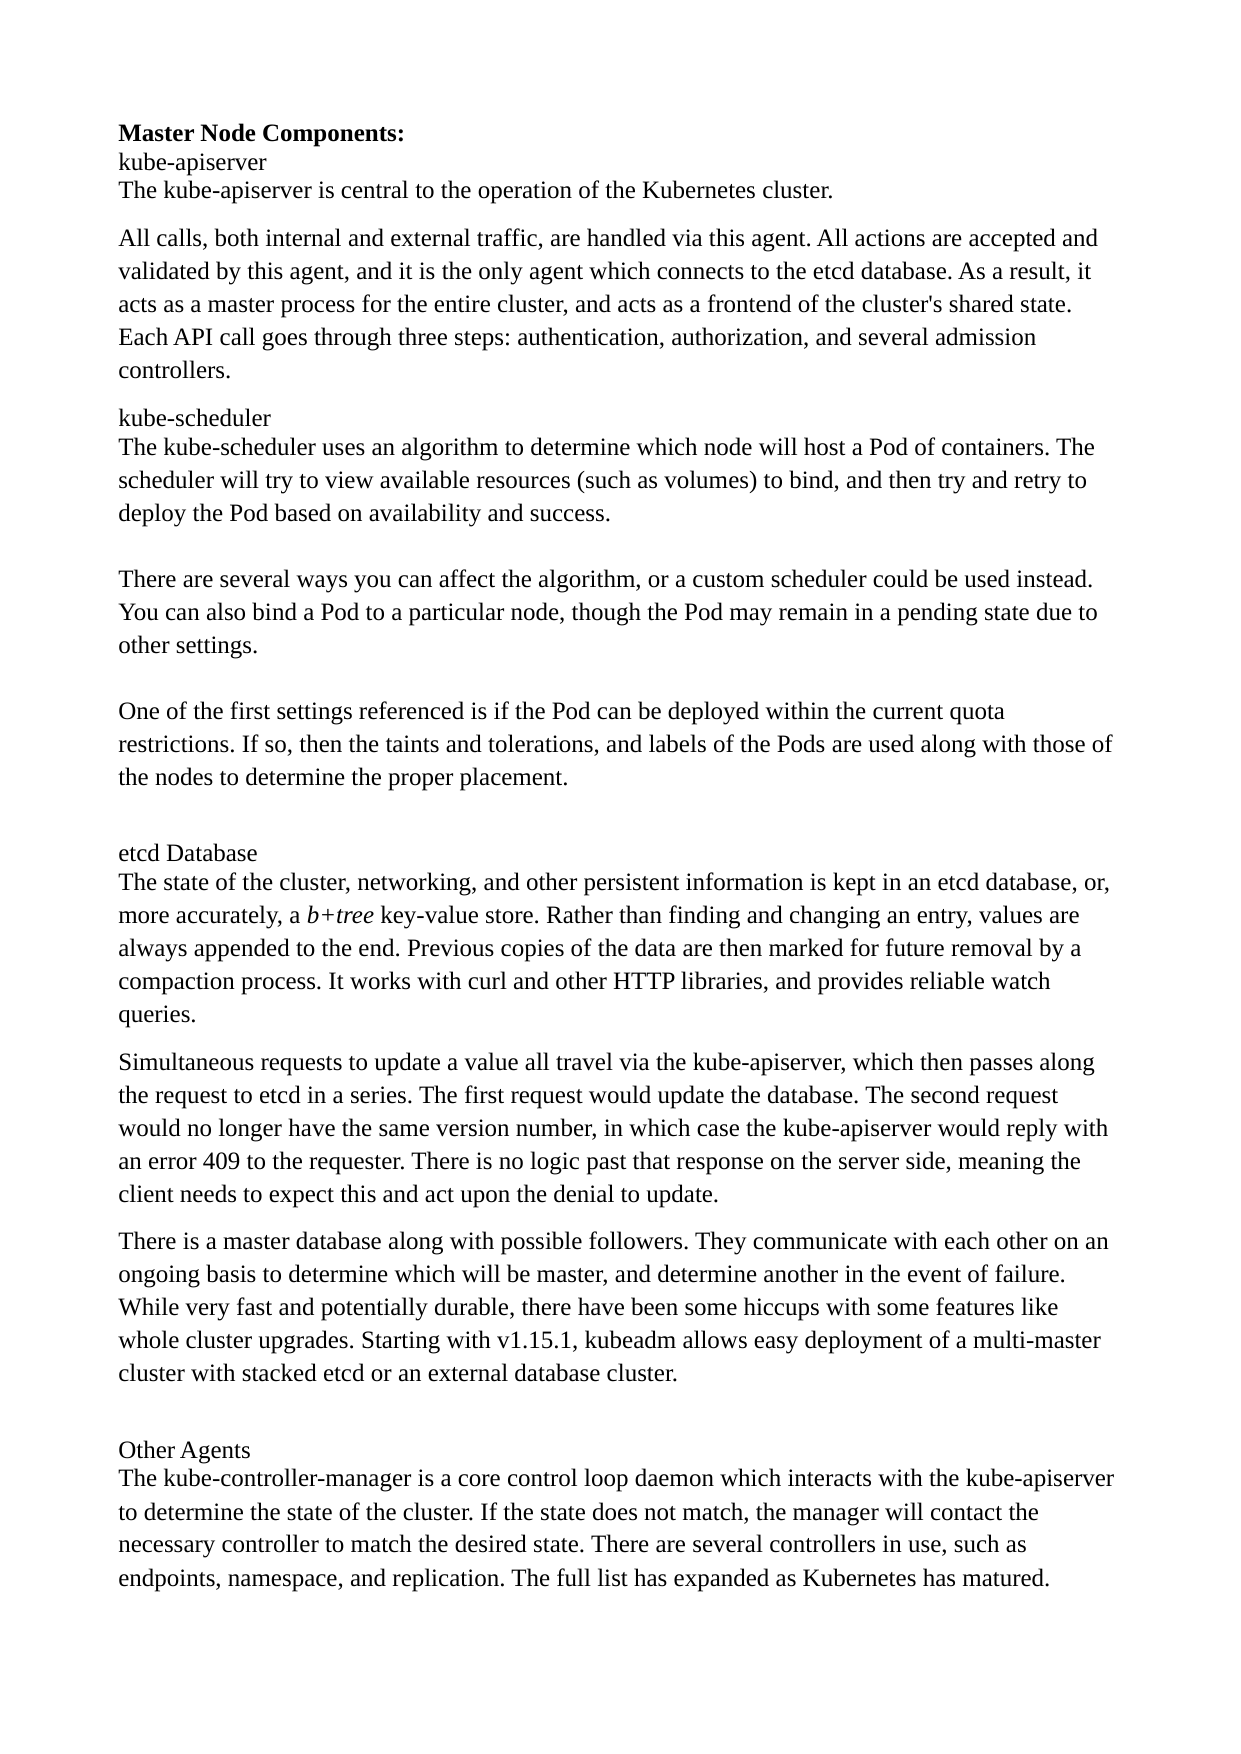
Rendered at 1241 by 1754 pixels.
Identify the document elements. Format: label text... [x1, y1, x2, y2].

text Simultaneous requests to update a value all travel via the kube-apiserver, which then passes along the request to etcd in a series. The first request would update the database. The second request would no longer have the same version number, in which case the kube-apiserver would reply with an error 409 to the requester. There is no logic past that response on the server side, meaning the client needs to expect this and act upon the denial to update. [118, 1047, 1122, 1207]
text All calls, both internal and external traffic, are handled via this agent. All actions are accepted and validated by this agent, and it is the only agent which connects to the etcd database. As a result, it acts as a master process for the entire cluster, and acts as a frontend of the cluster's shared state. Each API call goes through three steps: authentication, authorization, and several admission controllers. [118, 223, 1122, 384]
text The state of the cluster, networking, and other persistent information is kept in an etcd database, or, more accurately, a b+tree key-value store. Rather than finding and changing an entry, values are always appended to the end. Previous copies of the data are then marked for future removal by a compaction process. It works with curl and other HTTP libraries, and provides reliable watch queries. [118, 867, 1122, 1028]
text The kube-apiserver is central to the operation of the Kubernetes cluster. [118, 176, 1122, 204]
text There is a master database along with possible followers. They communicate with each other on an ongoing basis to determine which will be master, and determine another in the event of failure. While very fast and potentially durable, there have been some hiccups with some features like whole cluster upgrades. Starting with v1.15.1, kubeadm allows easy deployment of a multi-master cluster with stacked etcd or an external database cluster. [118, 1226, 1122, 1387]
text kube-scheduler [118, 403, 1122, 432]
text The kube-controller-manager is a core control loop daemon which interacts with the kube-apiserver to determine the state of the cluster. If the state does not match, the manager will contact the necessary controller to match the desired state. There are several controllers in use, such as endpoints, namespace, and replication. The full list has expanded as Kubernetes has matured. [118, 1463, 1122, 1624]
text Other Agents [118, 1435, 1122, 1463]
text kube-apiserver [118, 147, 1122, 176]
text Master Node Components: [118, 118, 1122, 147]
text The kube-scheduler uses an algorithm to determine which node will host a Pod of containers. The scheduler will try to view available resources (such as volumes) to bind, and then try and retry to deploy the Pod based on availability and success. There are several ways you can affect the algorithm, or a custom scheduler could be used instead. You can also bind a Pod to a particular node, though the Pod may remain in a pending state due to other settings. One of the first settings referenced is if the Pod can be deployed within the current quota restrictions. If so, then the taints and tolerations, and labels of the Pods are used along with those of the nodes to determine the proper placement. [118, 432, 1122, 791]
text etcd Database [118, 838, 1122, 867]
